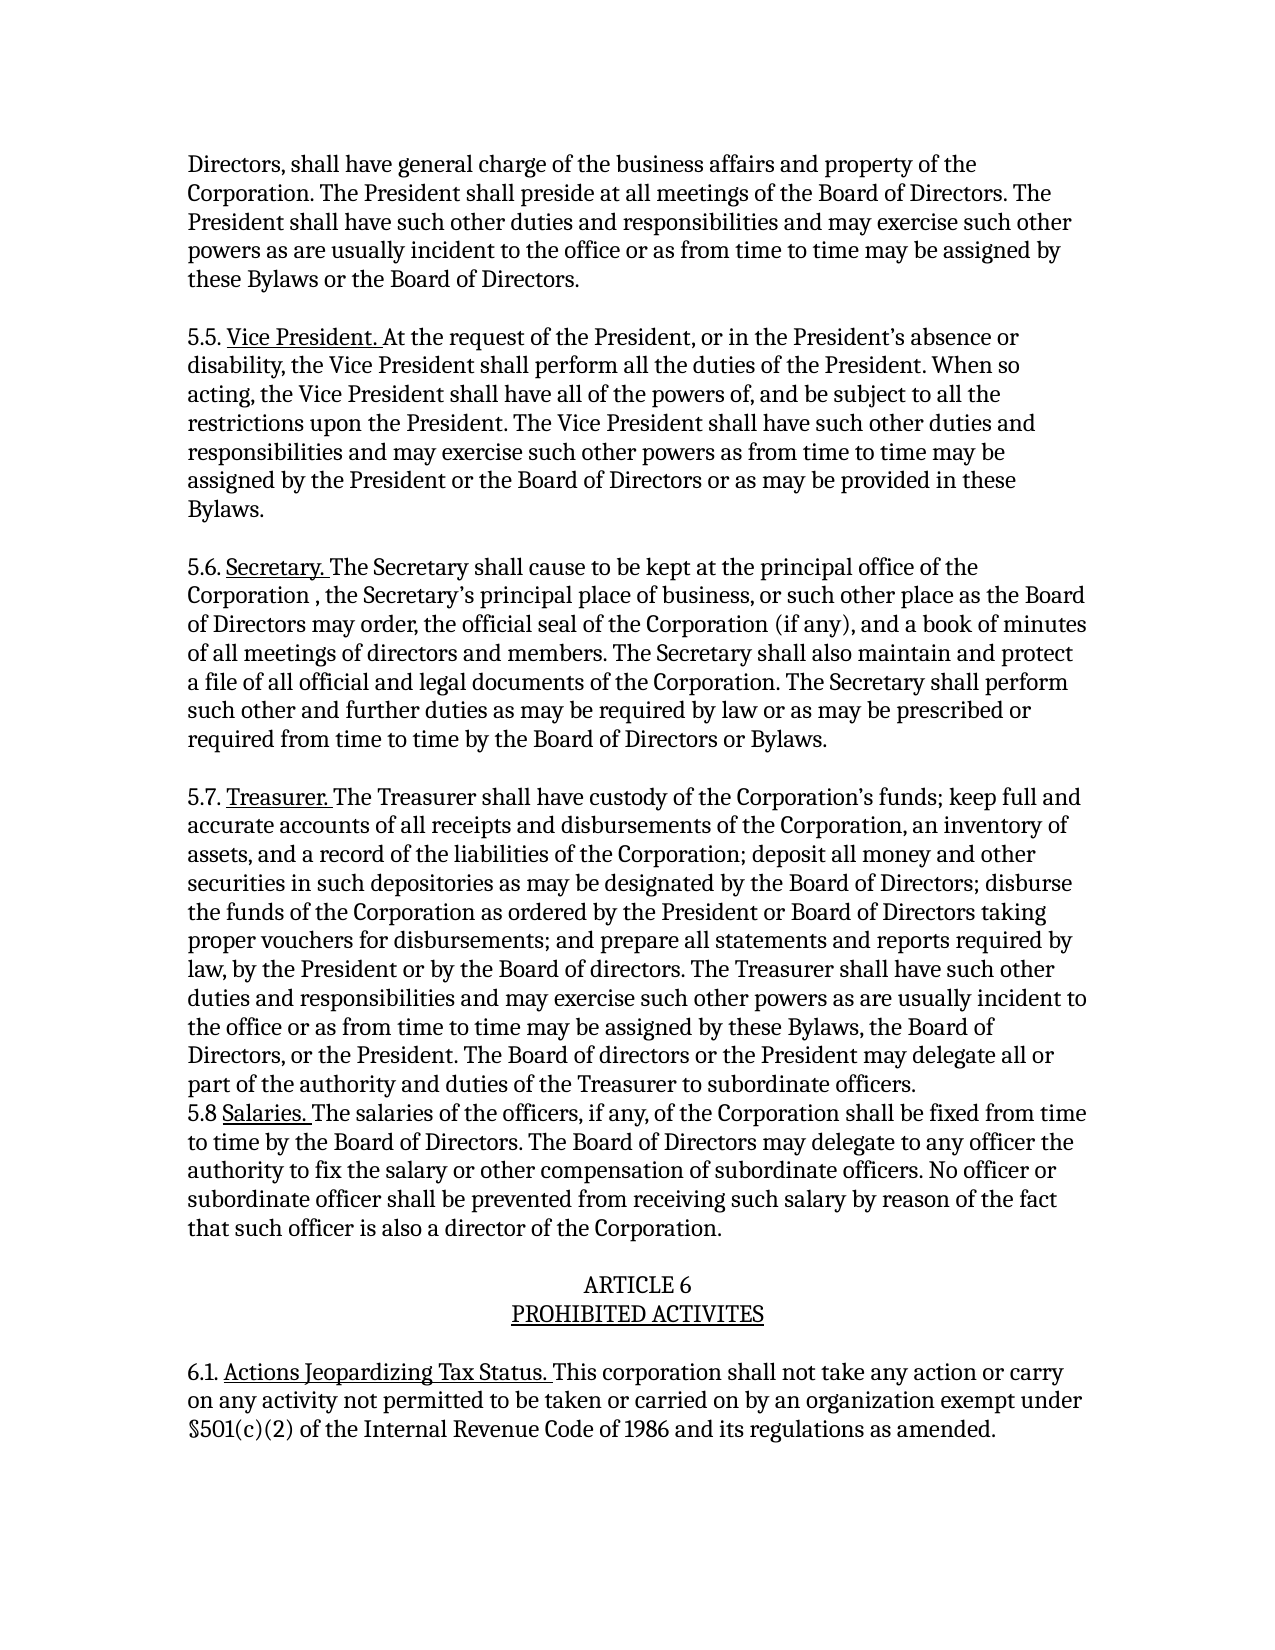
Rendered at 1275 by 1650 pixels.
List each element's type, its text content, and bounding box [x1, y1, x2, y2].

text 5.5. Vice President. At the request of the President, or in the President’s absence or disability, the Vice President shall perform all the duties of the President. When so acting, the Vice President shall have all of the powers of, and be subject to all the restrictions upon the President. The Vice President shall have such other duties and responsibilities and may exercise such other powers as from time to time may be assigned by the President or the Board of Directors or as may be provided in these Bylaws. [187, 322, 1087, 524]
text 6.1. Actions Jeopardizing Tax Status. This corporation shall not take any action or carry on any activity not permitted to be taken or carried on by an organization exempt under §501(c)(2) of the Internal Revenue Code of 1986 and its regulations as amended. [187, 1357, 1087, 1444]
text ARTICLE 6 [187, 1271, 1087, 1300]
text 5.6. Secretary. The Secretary shall cause to be kept at the principal office of the Corporation , the Secretary’s principal place of business, or such other place as the Board of Directors may order, the official seal of the Corporation (if any), and a book of minutes of all meetings of directors and members. The Secretary shall also maintain and protect a file of all official and legal documents of the Corporation. The Secretary shall perform such other and further duties as may be required by law or as may be prescribed or required from time to time by the Board of Directors or Bylaws. [187, 552, 1087, 754]
text PROHIBITED ACTIVITES [187, 1300, 1087, 1329]
text Directors, shall have general charge of the business affairs and property of the Corporation. The President shall preside at all meetings of the Board of Directors. The President shall have such other duties and responsibilities and may exercise such other powers as are usually incident to the office or as from time to time may be assigned by these Bylaws or the Board of Directors. [187, 150, 1087, 294]
text 5.7. Treasurer. The Treasurer shall have custody of the Corporation’s funds; keep full and accurate accounts of all receipts and disbursements of the Corporation, an inventory of assets, and a record of the liabilities of the Corporation; deposit all money and other securities in such depositories as may be designated by the Board of Directors; disburse the funds of the Corporation as ordered by the President or Board of Directors taking proper vouchers for disbursements; and prepare all statements and reports required by law, by the President or by the Board of directors. The Treasurer shall have such other duties and responsibilities and may exercise such other powers as are usually incident to the office or as from time to time may be assigned by these Bylaws, the Board of Directors, or the President. The Board of directors or the President may delegate all or part of the authority and duties of the Treasurer to subordinate officers. [187, 782, 1087, 1099]
text 5.8 Salaries. The salaries of the officers, if any, of the Corporation shall be fixed from time to time by the Board of Directors. The Board of Directors may delegate to any officer the authority to fix the salary or other compensation of subordinate officers. No officer or subordinate officer shall be prevented from receiving such salary by reason of the fact that such officer is also a director of the Corporation. [187, 1099, 1087, 1242]
